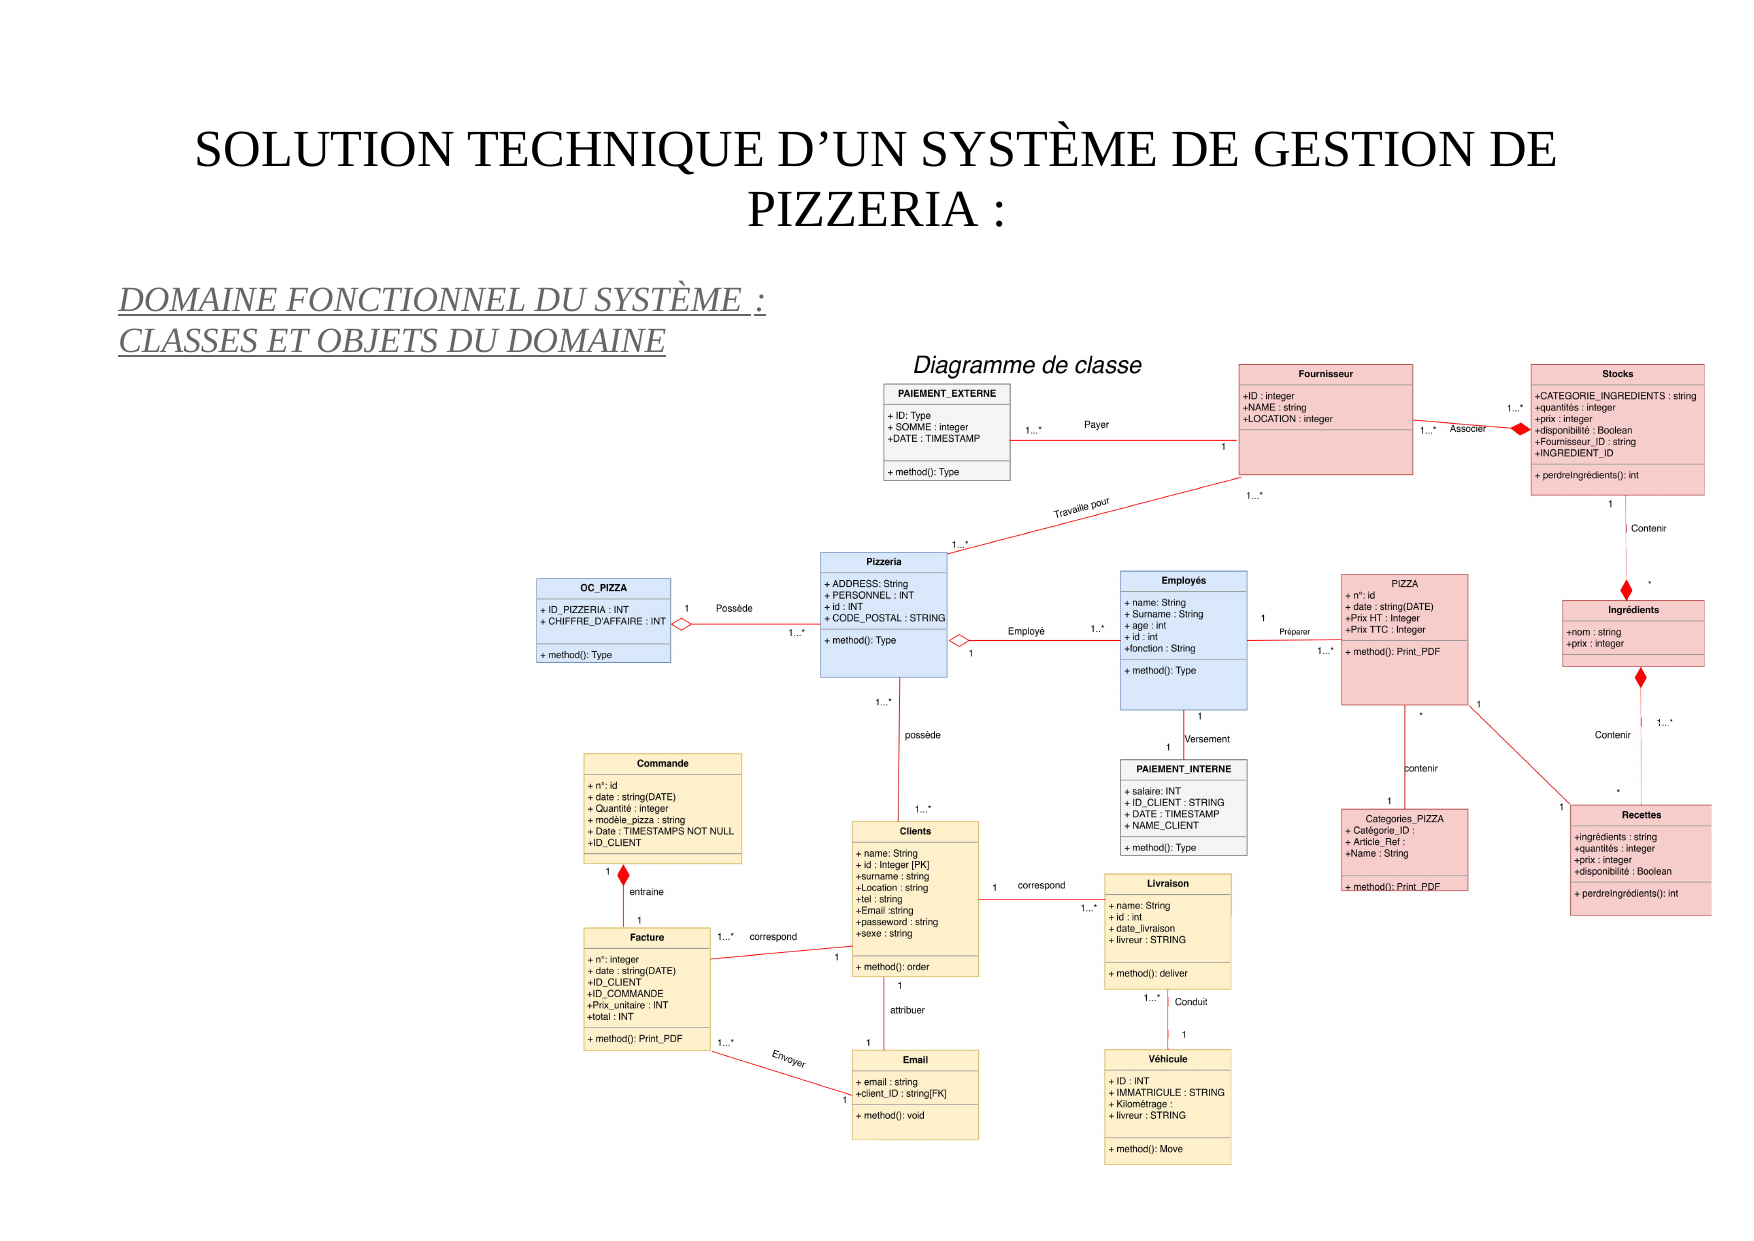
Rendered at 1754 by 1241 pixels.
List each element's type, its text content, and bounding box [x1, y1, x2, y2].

text CLASSES ET OBJETS DU DOMAINE [118, 319, 1636, 360]
text DOMAINE FONCTIONNEL DU SYSTÈME : [118, 279, 1636, 319]
text SOLUTION TECHNIQUE D’UN SYSTÈME DE GESTION DE PIZZERIA : [118, 118, 1636, 238]
